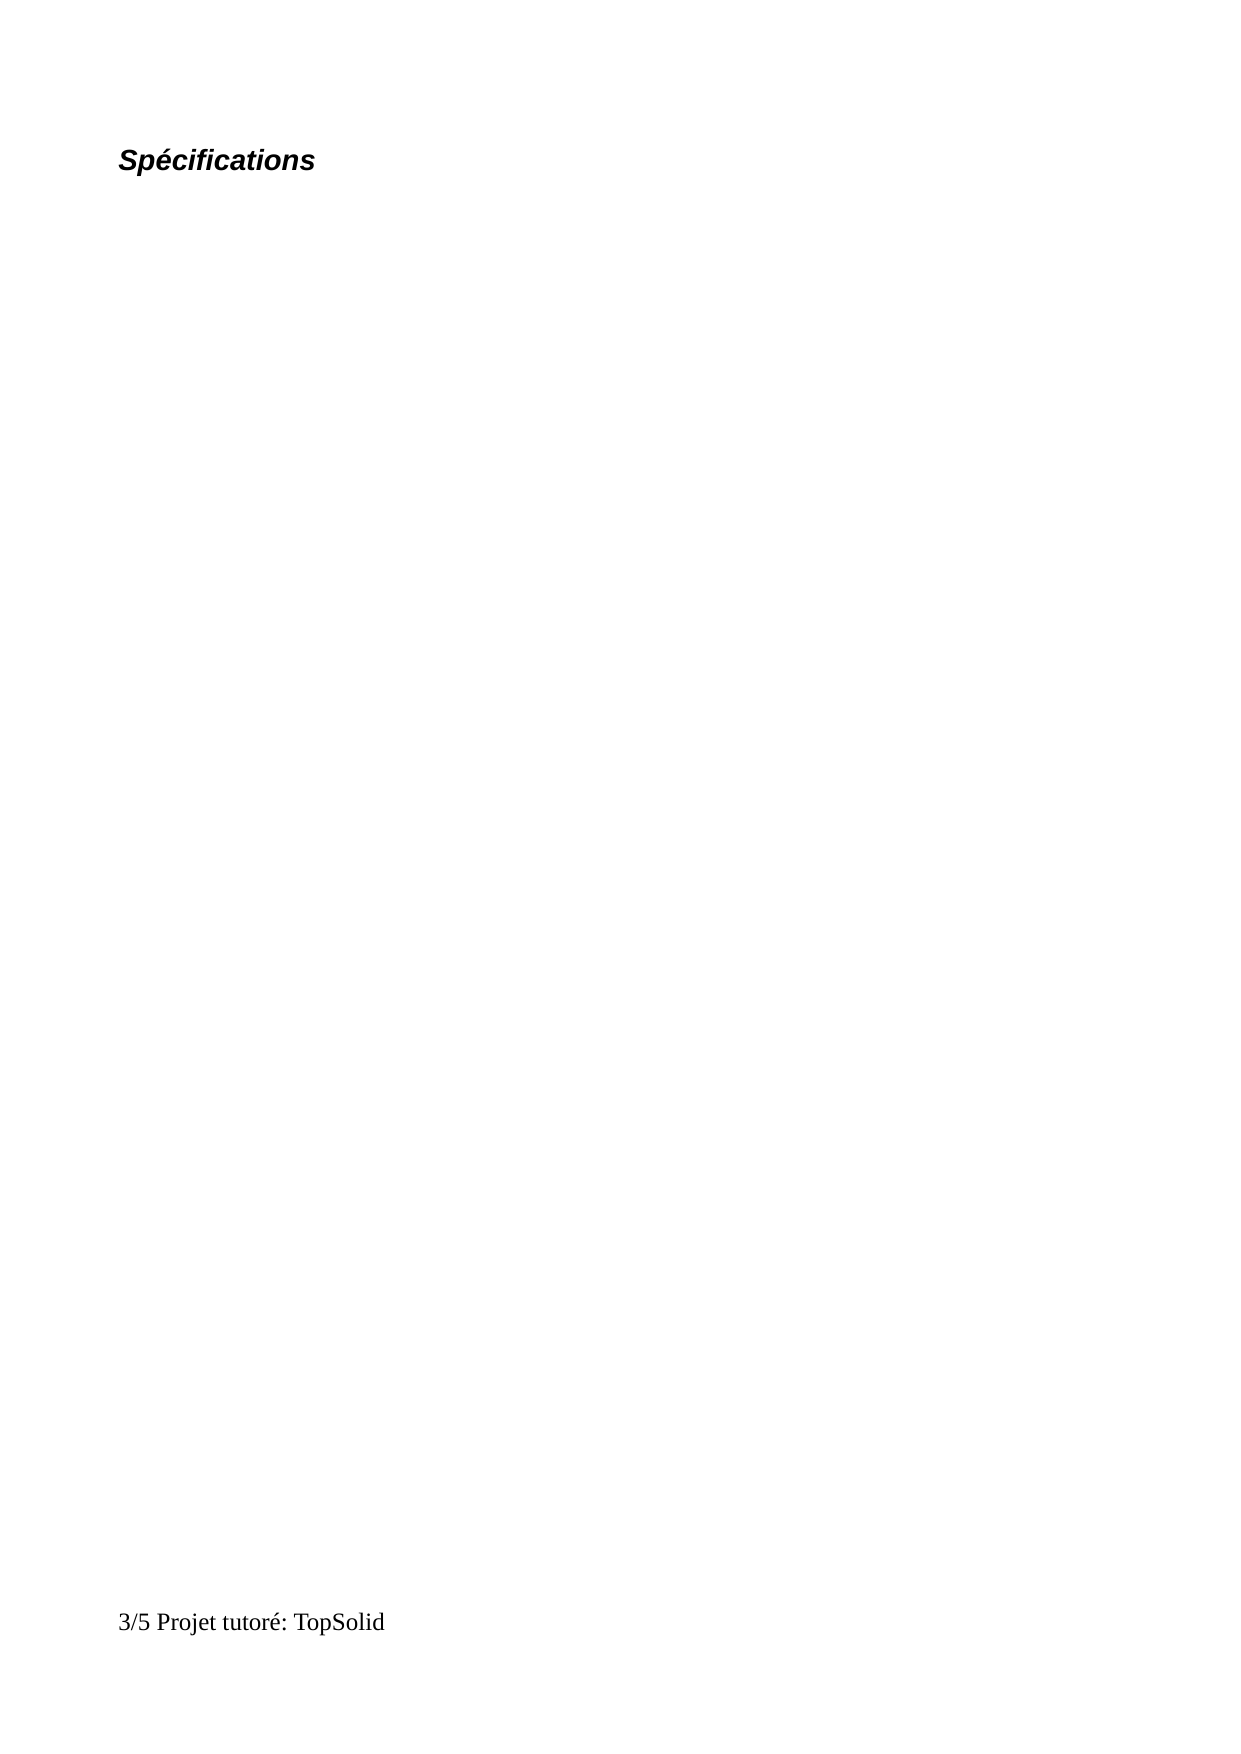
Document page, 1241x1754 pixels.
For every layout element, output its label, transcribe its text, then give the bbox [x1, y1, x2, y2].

subtitle Spécifications [118, 143, 1122, 177]
